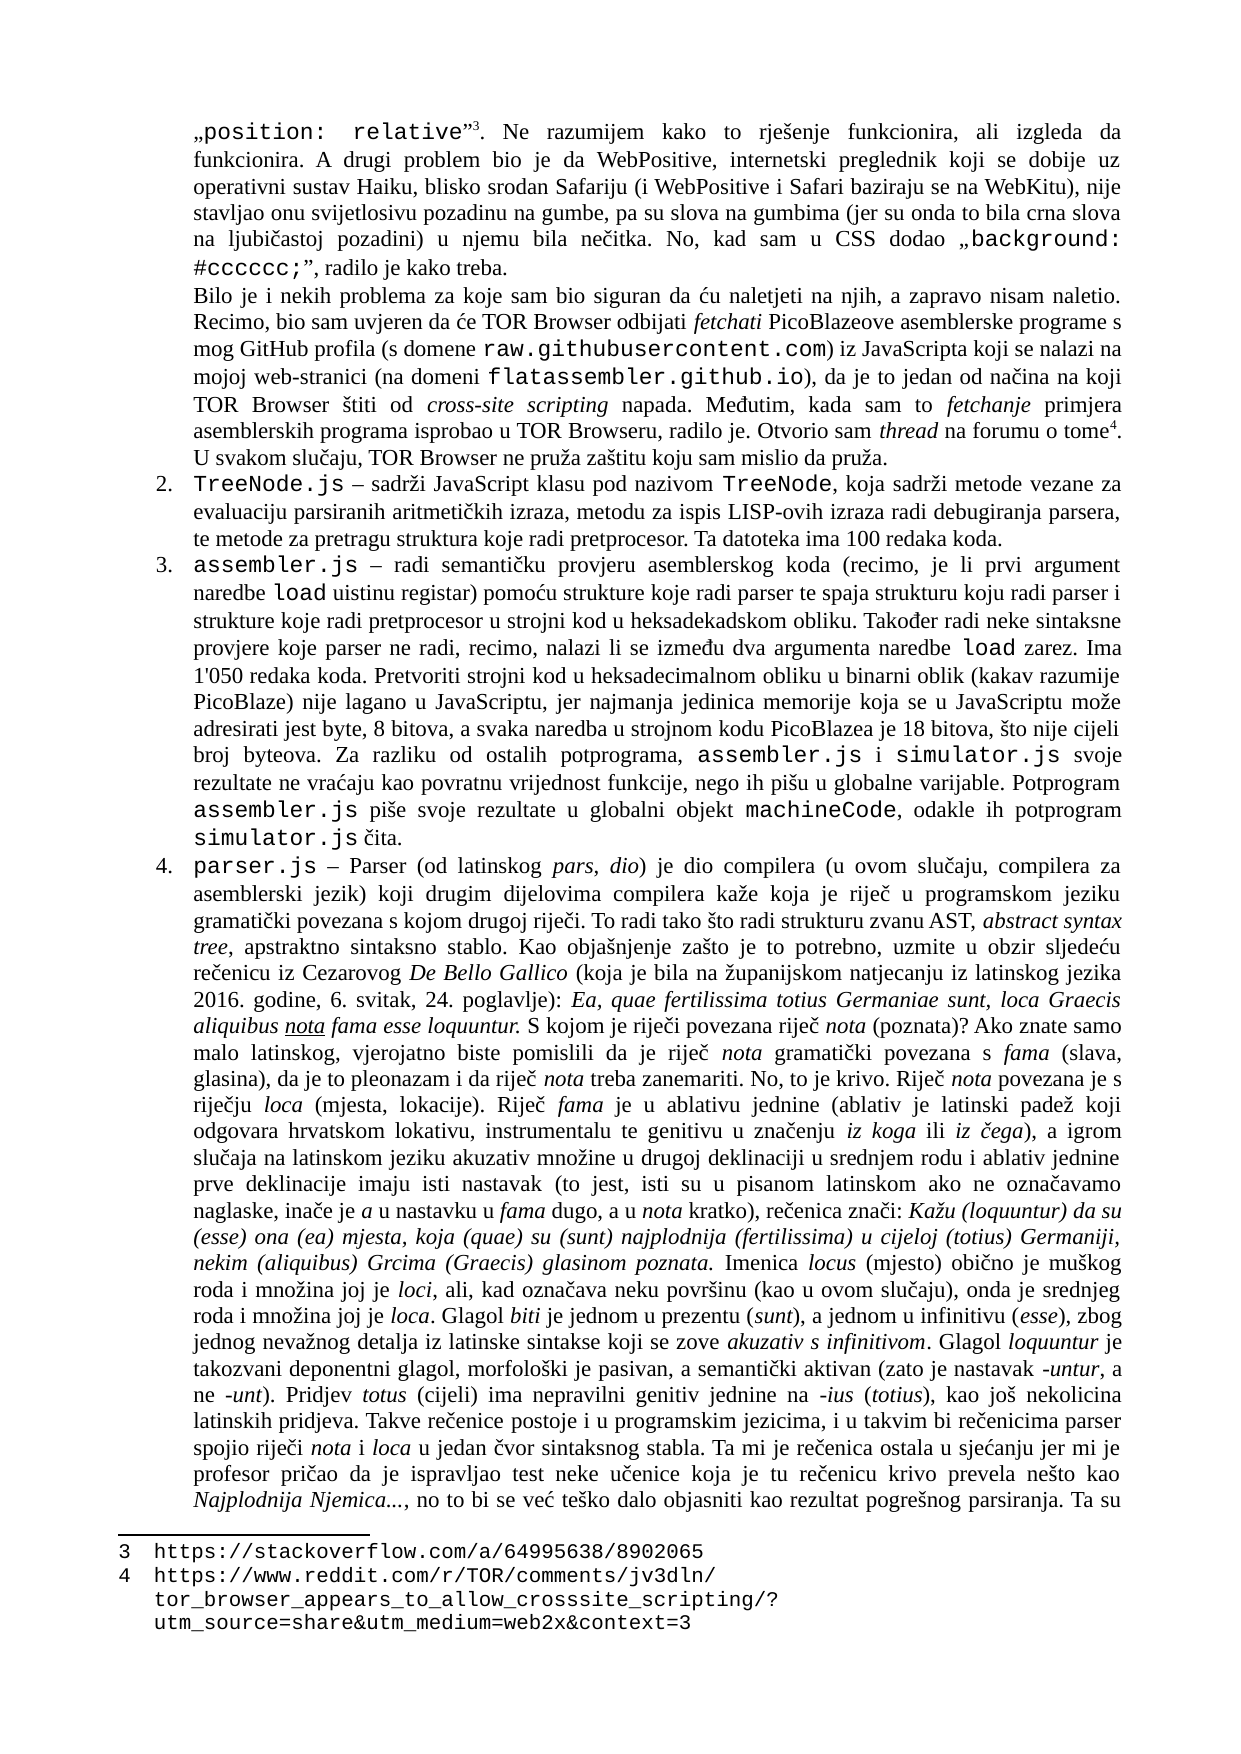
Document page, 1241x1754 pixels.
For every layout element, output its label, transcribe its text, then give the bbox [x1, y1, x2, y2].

list TreeNode.js – sadrži JavaScript klasu pod nazivom TreeNode, koja sadrži metode vezane za evaluaciju parsiranih aritmetičkih izraza, metodu za ispis LISP-ovih izraza radi debugiranja parsera, te metode za pretragu struktura koje radi pretprocesor. Ta datoteka ima 100 redaka koda. [156, 470, 1122, 551]
list https://stackoverflow.com/a/64995638/8902065 [118, 1541, 1122, 1565]
list assembler.js – radi semantičku provjeru asemblerskog koda (recimo, je li prvi argument naredbe load uistinu registar) pomoću strukture koje radi parser te spaja strukturu koju radi parser i strukture koje radi pretprocesor u strojni kod u heksadekadskom obliku. Također radi neke sintaksne provjere koje parser ne radi, recimo, nalazi li se između dva argumenta naredbe load zarez. Ima 1'050 redaka koda. Pretvoriti strojni kod u heksadecimalnom obliku u binarni oblik (kakav razumije PicoBlaze) nije lagano u JavaScriptu, jer najmanja jedinica memorije koja se u JavaScriptu može adresirati jest byte, 8 bitova, a svaka naredba u strojnom kodu PicoBlazea je 18 bitova, što nije cijeli broj byteova. Za razliku od ostalih potprograma, assembler.js i simulator.js svoje rezultate ne vraćaju kao povratnu vrijednost funkcije, nego ih pišu u globalne varijable. Potprogram assembler.js piše svoje rezultate u globalni objekt machineCode, odakle ih potprogram simulator.js čita. [156, 551, 1122, 852]
list parser.js – Parser (od latinskog pars, dio) je dio compilera (u ovom slučaju, compilera za asemblerski jezik) koji drugim dijelovima compilera kaže koja je riječ u programskom jeziku gramatički povezana s kojom drugoj riječi. To radi tako što radi strukturu zvanu AST, abstract syntax tree, apstraktno sintaksno stablo. Kao objašnjenje zašto je to potrebno, uzmite u obzir sljedeću rečenicu iz Cezarovog De Bello Gallico (koja je bila na županijskom natjecanju iz latinskog jezika 2016. godine, 6. svitak, 24. poglavlje): Ea, quae fertilissima totius Germaniae sunt, loca Graecis aliquibus nota fama esse loquuntur. S kojom je riječi povezana riječ nota (poznata)? Ako znate samo malo latinskog, vjerojatno biste pomislili da je riječ nota gramatički povezana s fama (slava, glasina), da je to pleonazam i da riječ nota treba zanemariti. No, to je krivo. Riječ nota povezana je s riječju loca (mjesta, lokacije). Riječ fama je u ablativu jednine (ablativ je latinski padež koji odgovara hrvatskom lokativu, instrumentalu te genitivu u značenju iz koga ili iz čega), a igrom slučaja na latinskom jeziku akuzativ množine u drugoj deklinaciji u srednjem rodu i ablativ jednine prve deklinacije imaju isti nastavak (to jest, isti su u pisanom latinskom ako ne označavamo naglaske, inače je a u nastavku u fama dugo, a u nota kratko), rečenica znači: Kažu (loquuntur) da su (esse) ona (ea) mjesta, koja (quae) su (sunt) najplodnija (fertilissima) u cijeloj (totius) Germaniji, nekim (aliquibus) Grcima (Graecis) glasinom poznata. Imenica locus (mjesto) obično je muškog roda i množina joj je loci, ali, kad označava neku površinu (kao u ovom slučaju), onda je srednjeg roda i množina joj je loca. Glagol biti je jednom u prezentu (sunt), a jednom u infinitivu (esse), zbog jednog nevažnog detalja iz latinske sintakse koji se zove akuzativ s infinitivom. Glagol loquuntur je takozvani deponentni glagol, morfološki je pasivan, a semantički aktivan (zato je nastavak -untur, a ne -unt). Pridjev totus (cijeli) ima nepravilni genitiv jednine na -ius (totius), kao još nekolicina latinskih pridjeva. Takve rečenice postoje i u programskim jezicima, i u takvim bi rečenicima parser spojio riječi nota i loca u jedan čvor sintaksnog stabla. Ta mi je rečenica ostala u sjećanju jer mi je profesor pričao da je ispravljao test neke učenice koja je tu rečenicu krivo prevela nešto kao Najplodnija Njemica..., no to bi se već teško dalo objasniti kao rezultat pogrešnog parsiranja. Ta su [156, 852, 1122, 1513]
list Bilo je i nekih problema za koje sam bio siguran da ću naletjeti na njih, a zapravo nisam naletio. Recimo, bio sam uvjeren da će TOR Browser odbijati fetchati PicoBlazeove asemblerske programe s mog GitHub profila (s domene raw.githubusercontent.com) iz JavaScripta koji se nalazi na mojoj web-stranici (na domeni flatassembler.github.io), da je to jedan od načina na koji TOR Browser štiti od cross-site scripting napada. Međutim, kada sam to fetchanje primjera asemblerskih programa isprobao u TOR Browseru, radilo je. Otvorio sam thread na forumu o tome. U svakom slučaju, TOR Browser ne pruža zaštitu koju sam mislio da pruža. [156, 282, 1122, 470]
list https://www.reddit.com/r/TOR/comments/jv3dln/tor_browser_appears_to_allow_crosssite_scripting/?utm_source=share&utm_medium=web2x&context=3 [118, 1565, 1122, 1636]
list „position: relative”. Ne razumijem kako to rješenje funkcionira, ali izgleda da funkcionira. A drugi problem bio je da WebPositive, internetski preglednik koji se dobije uz operativni sustav Haiku, blisko srodan Safariju (i WebPositive i Safari baziraju se na WebKitu), nije stavljao onu svijetlosivu pozadinu na gumbe, pa su slova na gumbima (jer su onda to bila crna slova na ljubičastoj pozadini) u njemu bila nečitka. No, kad sam u CSS dodao „background: #cccccc;”, radilo je kako treba. [156, 118, 1122, 282]
